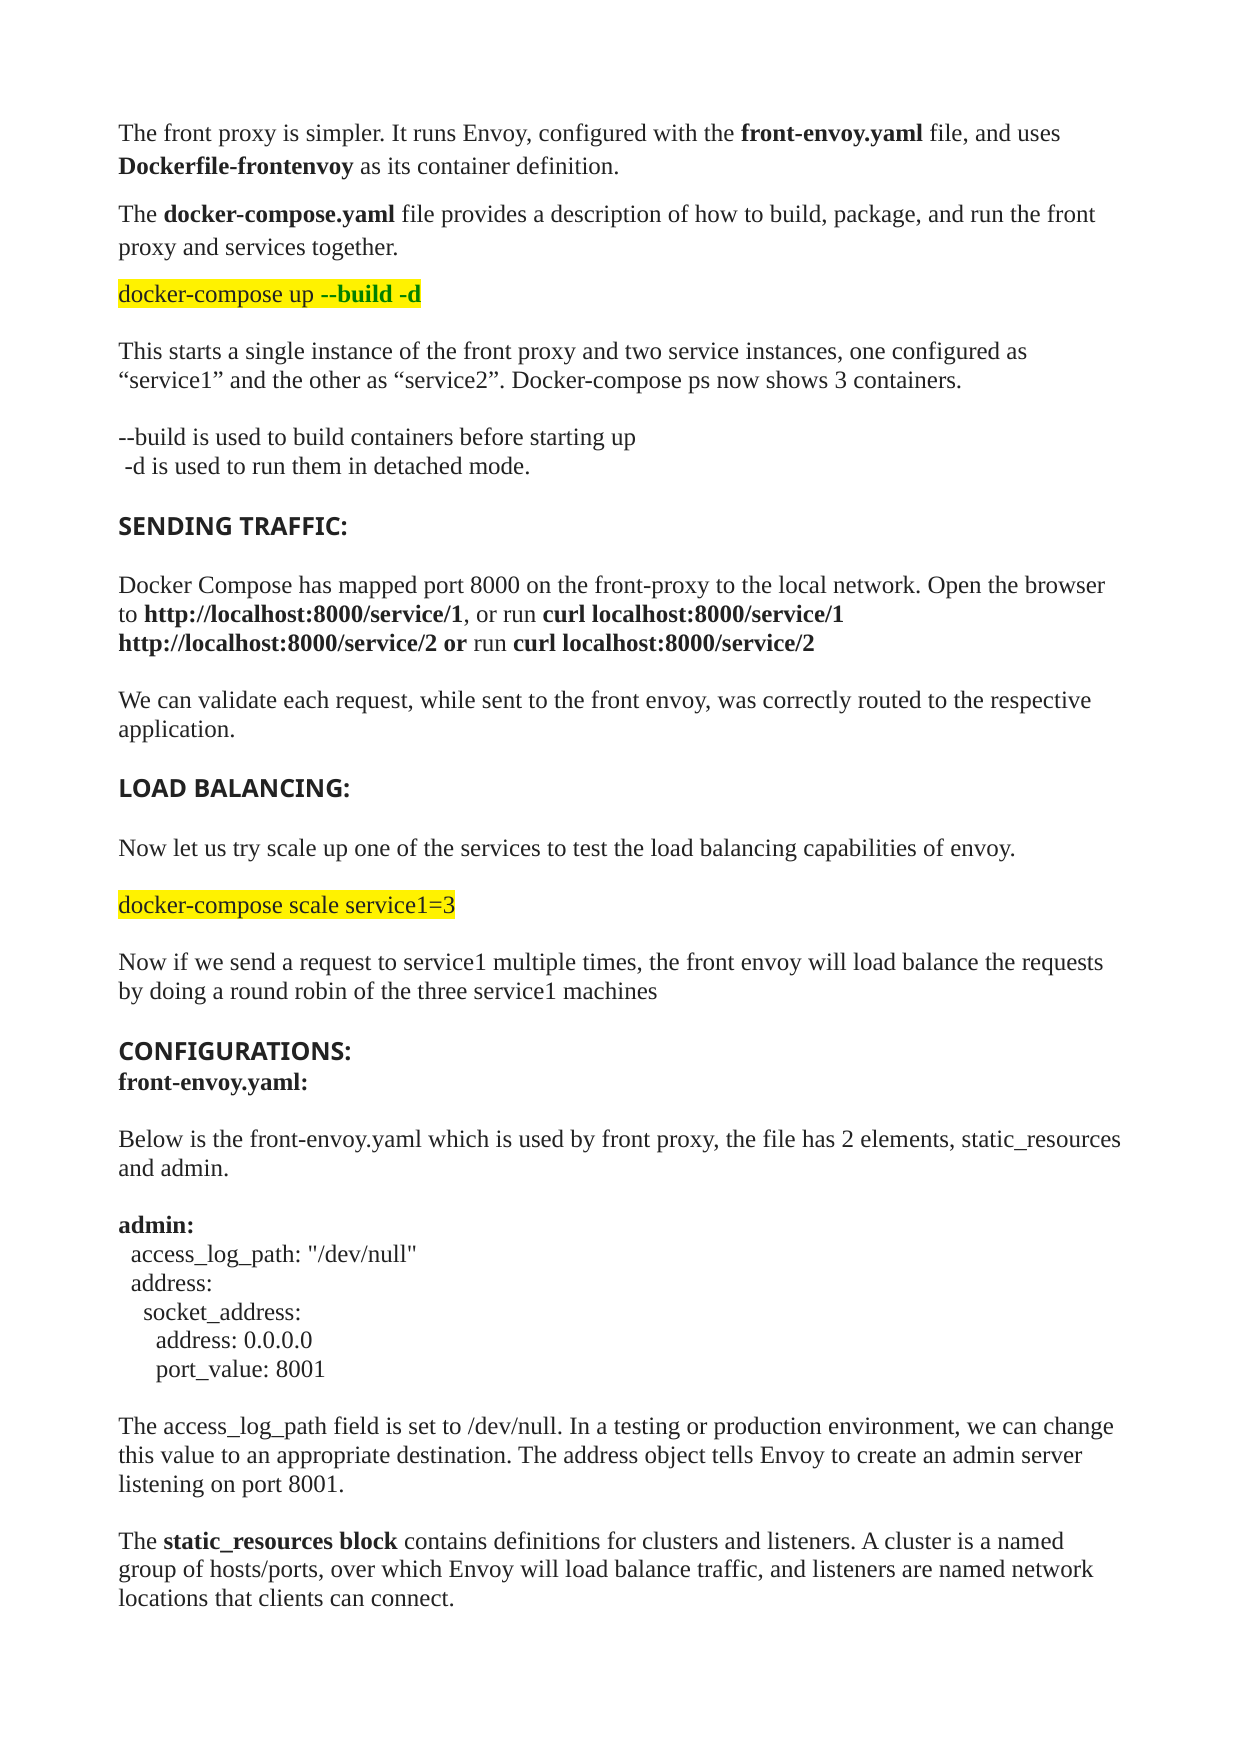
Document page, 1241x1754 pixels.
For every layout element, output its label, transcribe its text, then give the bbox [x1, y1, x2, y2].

text The front proxy is simpler. It runs Envoy, configured with the front-envoy.yaml file, and uses Dockerfile-frontenvoy as its container definition. [118, 118, 1122, 180]
text -d is used to run them in detached mode. [118, 451, 1122, 480]
text The access_log_path field is set to /dev/null. In a testing or production environment, we can change this value to an appropriate destination. The address object tells Envoy to create an admin server listening on port 8001. [118, 1411, 1122, 1497]
text LOAD BALANCING: [118, 771, 1122, 805]
text admin: [118, 1210, 1122, 1239]
text The static_resources block contains definitions for clusters and listeners. A cluster is a named group of hosts/ports, over which Envoy will load balance traffic, and listeners are named network locations that clients can connect. [118, 1526, 1122, 1612]
text docker-compose up --build -d [118, 279, 1122, 308]
text Docker Compose has mapped port 8000 on the front-proxy to the local network. Open the browser to http://localhost:8000/service/1, or run curl localhost:8000/service/1 [118, 571, 1122, 628]
text address: 0.0.0.0 [118, 1325, 1122, 1354]
text --build is used to build containers before starting up [118, 422, 1122, 451]
text port_value: 8001 [118, 1354, 1122, 1383]
text http://localhost:8000/service/2 or run curl localhost:8000/service/2 [118, 628, 1122, 657]
text Below is the front-envoy.yaml which is used by front proxy, the file has 2 elements, static_resources and admin. [118, 1124, 1122, 1182]
text We can validate each request, while sent to the front envoy, was correctly routed to the respective application. [118, 685, 1122, 743]
text address: [118, 1268, 1122, 1297]
text Now let us try scale up one of the services to test the load balancing capabilities of envoy. [118, 833, 1122, 862]
text docker-compose scale service1=3 [118, 890, 1122, 919]
text SENDING TRAFFIC: [118, 508, 1122, 542]
text This starts a single instance of the front proxy and two service instances, one configured as “service1” and the other as “service2”. Docker-compose ps now shows 3 containers. [118, 336, 1122, 394]
text front-envoy.yaml: [118, 1067, 1122, 1096]
text access_log_path: "/dev/null" [118, 1239, 1122, 1268]
text socket_address: [118, 1297, 1122, 1325]
text Now if we send a request to service1 multiple times, the front envoy will load balance the requests by doing a round robin of the three service1 machines [118, 947, 1122, 1005]
text CONFIGURATIONS: [118, 1033, 1122, 1067]
text The docker-compose.yaml file provides a description of how to build, package, and run the front proxy and services together. [118, 199, 1122, 261]
